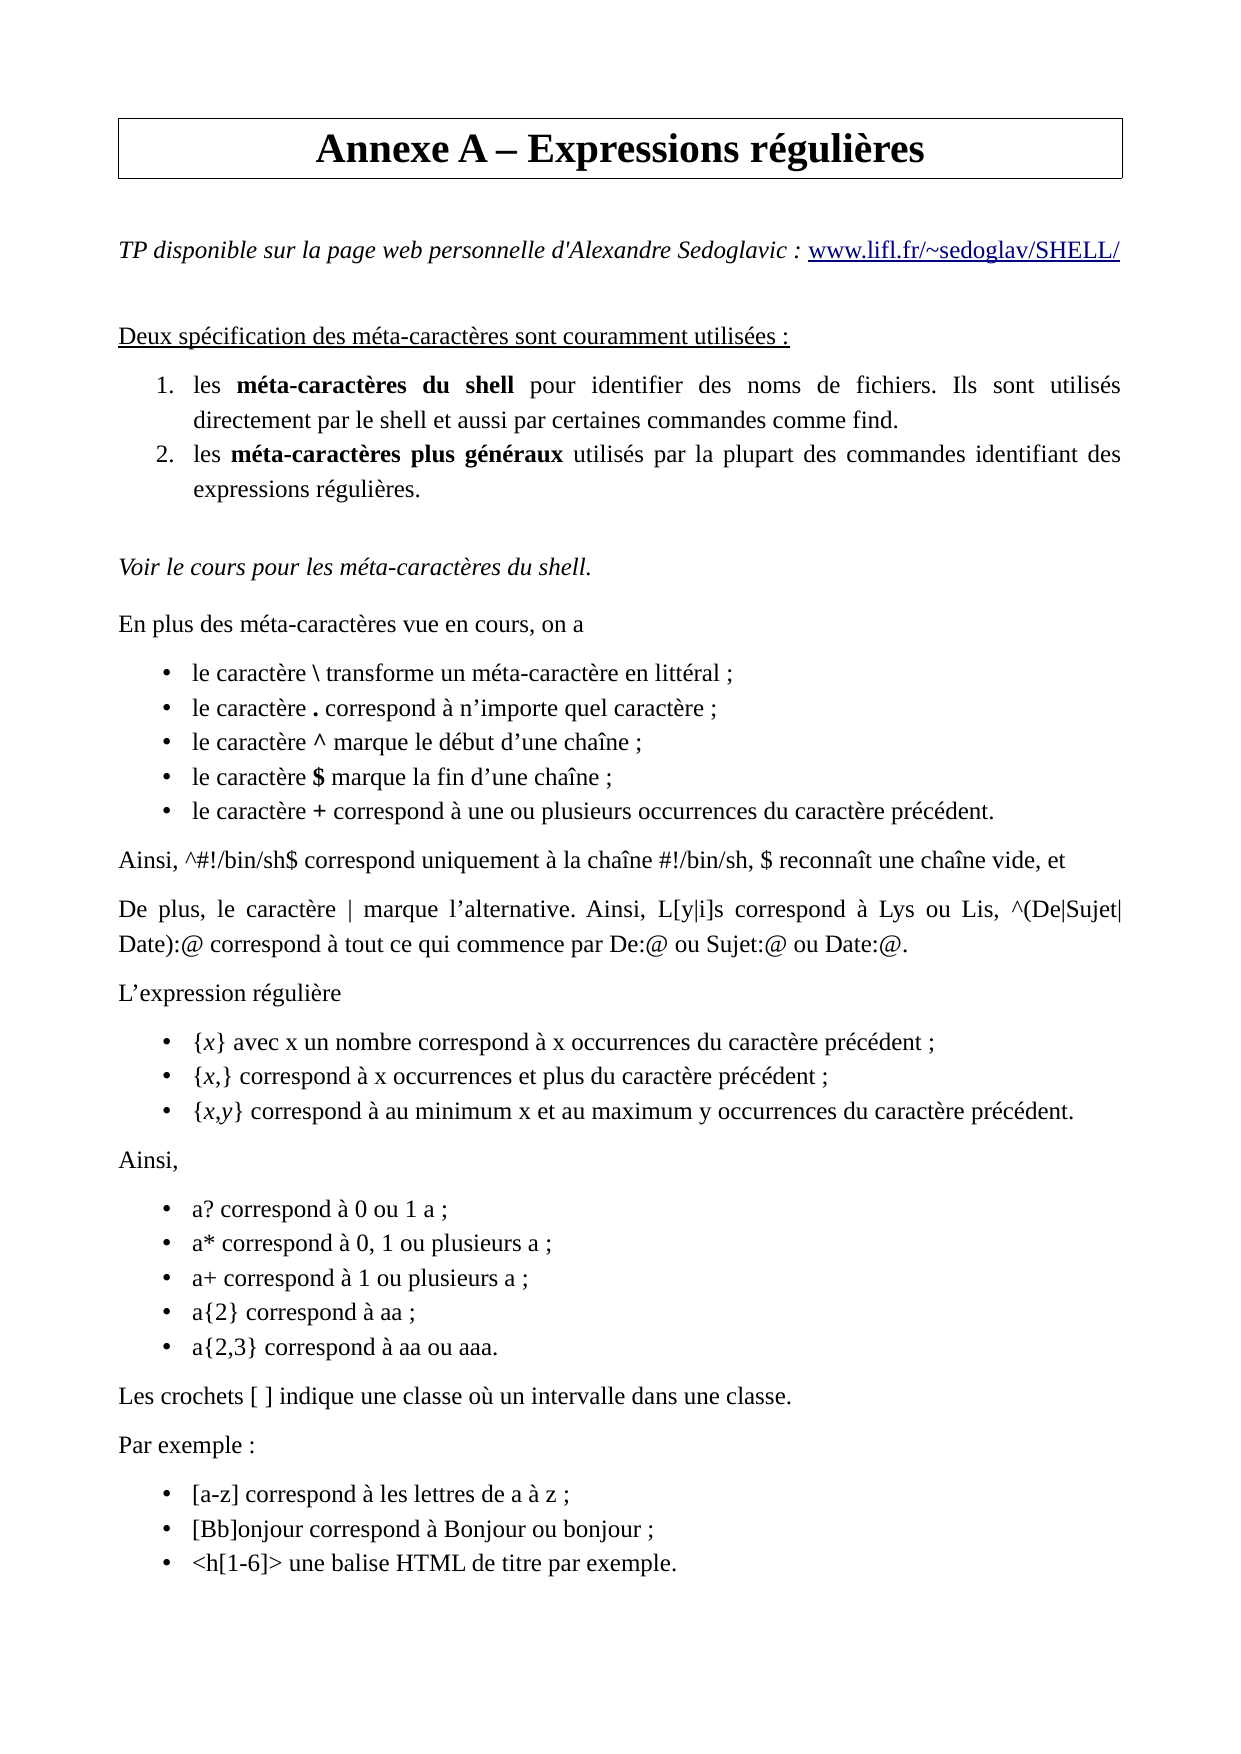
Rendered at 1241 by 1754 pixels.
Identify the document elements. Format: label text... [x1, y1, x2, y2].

text L’expression régulière [118, 978, 1122, 1007]
text Ainsi, ^#!/bin/sh$ correspond uniquement à la chaîne #!/bin/sh, $ reconnaît une chaîne vide, et [118, 845, 1122, 874]
list le caractère $ marque la fin d’une chaîne ; [162, 762, 1122, 791]
list le caractère \ transforme un méta-caractère en littéral ; [162, 658, 1122, 687]
text Ainsi, [118, 1145, 1122, 1174]
list les méta-caractères du shell pour identifier des noms de fichiers. Ils sont utilisés directement par le shell et aussi par certaines commandes comme find. [156, 371, 1122, 434]
list le caractère . correspond à n’importe quel caractère ; [162, 693, 1122, 722]
list {x,y} correspond à au minimum x et au maximum y occurrences du caractère précédent. [162, 1096, 1122, 1125]
list a* correspond à 0, 1 ou plusieurs a ; [162, 1228, 1122, 1257]
list a? correspond à 0 ou 1 a ; [162, 1194, 1122, 1223]
list [Bb]onjour correspond à Bonjour ou bonjour ; [162, 1514, 1122, 1542]
text Deux spécification des méta-caractères sont couramment utilisées : [118, 321, 1122, 350]
list a{2,3} correspond à aa ou aaa. [162, 1332, 1122, 1361]
text Par exemple : [118, 1430, 1122, 1459]
table_header Annexe A – Expressions régulières [119, 119, 1122, 178]
text Voir le cours pour les méta-caractères du shell. [118, 552, 1122, 581]
text Les crochets [ ] indique une classe où un intervalle dans une classe. [118, 1381, 1122, 1410]
list le caractère + correspond à une ou plusieurs occurrences du caractère précédent. [162, 796, 1122, 825]
list les méta-caractères plus généraux utilisés par la plupart des commandes identifiant des expressions régulières. [156, 439, 1122, 503]
list [a-z] correspond à les lettres de a à z ; [162, 1479, 1122, 1508]
text TP disponible sur la page web personnelle d'Alexandre Sedoglavic : www.lifl.fr/~sedoglav/SHELL/ [118, 235, 1122, 264]
list {x,} correspond à x occurrences et plus du caractère précédent ; [162, 1061, 1122, 1090]
list <h[1-6]> une balise HTML de titre par exemple. [162, 1548, 1122, 1577]
list a+ correspond à 1 ou plusieurs a ; [162, 1263, 1122, 1292]
text De plus, le caractère | marque l’alternative. Ainsi, L[y|i]s correspond à Lys ou Lis, ^(De|Sujet|Date):@ correspond à tout ce qui commence par De:@ ou Sujet:@ ou Date:@. [118, 894, 1122, 958]
list {x} avec x un nombre correspond à x occurrences du caractère précédent ; [162, 1027, 1122, 1056]
list a{2} correspond à aa ; [162, 1297, 1122, 1326]
text En plus des méta-caractères vue en cours, on a [118, 609, 1122, 638]
list le caractère ^ marque le début d’une chaîne ; [162, 727, 1122, 756]
